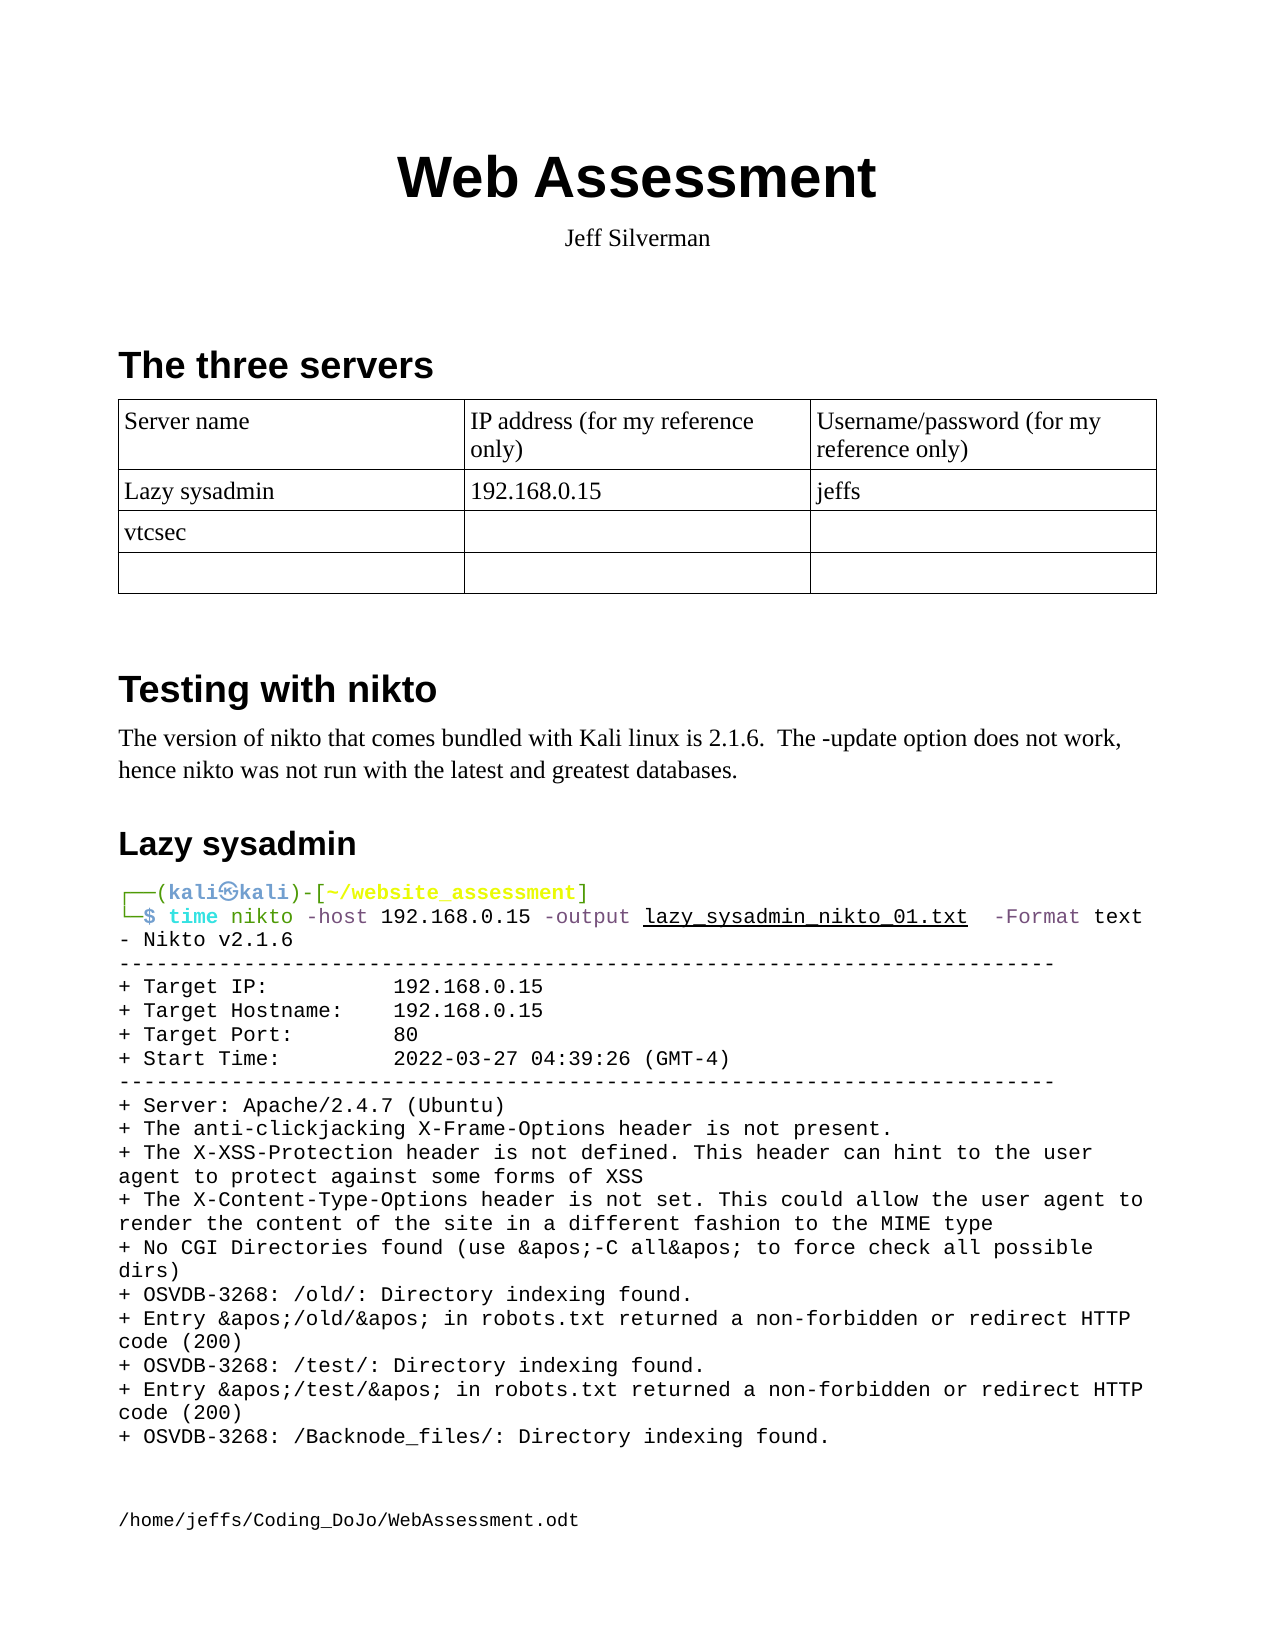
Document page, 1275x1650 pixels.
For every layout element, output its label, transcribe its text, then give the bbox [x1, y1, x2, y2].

text + Entry &apos;/old/&apos; in robots.txt returned a non-forbidden or redirect HTTP code (200) [118, 1308, 1157, 1355]
table_header Username/password (for my reference only) [811, 400, 1156, 469]
text + Target Hostname: 192.168.0.15 [118, 1000, 1157, 1024]
table_cell Lazy sysadmin [119, 470, 464, 510]
table_header IP address (for my reference only) [465, 400, 810, 469]
text + Server: Apache/2.4.7 (Ubuntu) [118, 1095, 1157, 1118]
table_cell [811, 511, 1156, 552]
text + OSVDB-3268: /old/: Directory indexing found. [118, 1284, 1157, 1308]
text + OSVDB-3268: /Backnode_files/: Directory indexing found. [118, 1426, 1157, 1449]
text + The X-Content-Type-Options header is not set. This could allow the user agent to render the content of the site in a different fashion to the MIME type [118, 1189, 1157, 1237]
text + The X-XSS-Protection header is not defined. This header can hint to the user agent to protect against some forms of XSS [118, 1142, 1157, 1189]
subtitle Testing with nikto [118, 666, 1157, 710]
text + Target IP: 192.168.0.15 [118, 977, 1157, 1000]
table_cell vtcsec [119, 511, 464, 552]
text + Start Time: 2022-03-27 04:39:26 (GMT-4) [118, 1047, 1157, 1071]
subtitle The three servers [118, 343, 1157, 387]
text + Target Port: 80 [118, 1024, 1157, 1047]
table_cell [465, 553, 810, 593]
table_cell [119, 553, 464, 593]
text Jeff Silverman [118, 223, 1157, 251]
text --------------------------------------------------------------------------- [118, 1071, 1157, 1095]
table_cell jeffs [811, 470, 1156, 510]
text + No CGI Directories found (use &apos;-C all&apos; to force check all possible dirs) [118, 1237, 1157, 1284]
text - Nikto v2.1.6 [118, 929, 1157, 953]
table_cell 192.168.0.15 [465, 470, 810, 510]
text └─$ time nikto -host 192.168.0.15 -output lazy_sysadmin_nikto_01.txt -Format text [118, 906, 1157, 929]
text ┌──(kali㉿kali)-[~/website_assessment] [118, 875, 1157, 906]
text + Entry &apos;/test/&apos; in robots.txt returned a non-forbidden or redirect HTTP code (200) [118, 1378, 1157, 1426]
text + OSVDB-3268: /test/: Directory indexing found. [118, 1355, 1157, 1378]
text The version of nikto that comes bundled with Kali linux is 2.1.6. The -update option does not work, hence nikto was not run with the latest and greatest databases. [118, 723, 1157, 784]
table_cell [811, 553, 1156, 593]
table_cell [465, 511, 810, 552]
table_header Server name [119, 400, 464, 469]
subtitle Lazy sysadmin [118, 824, 1157, 863]
text --------------------------------------------------------------------------- [118, 953, 1157, 977]
title Web Assessment [118, 143, 1157, 210]
text + The anti-clickjacking X-Frame-Options header is not present. [118, 1118, 1157, 1142]
